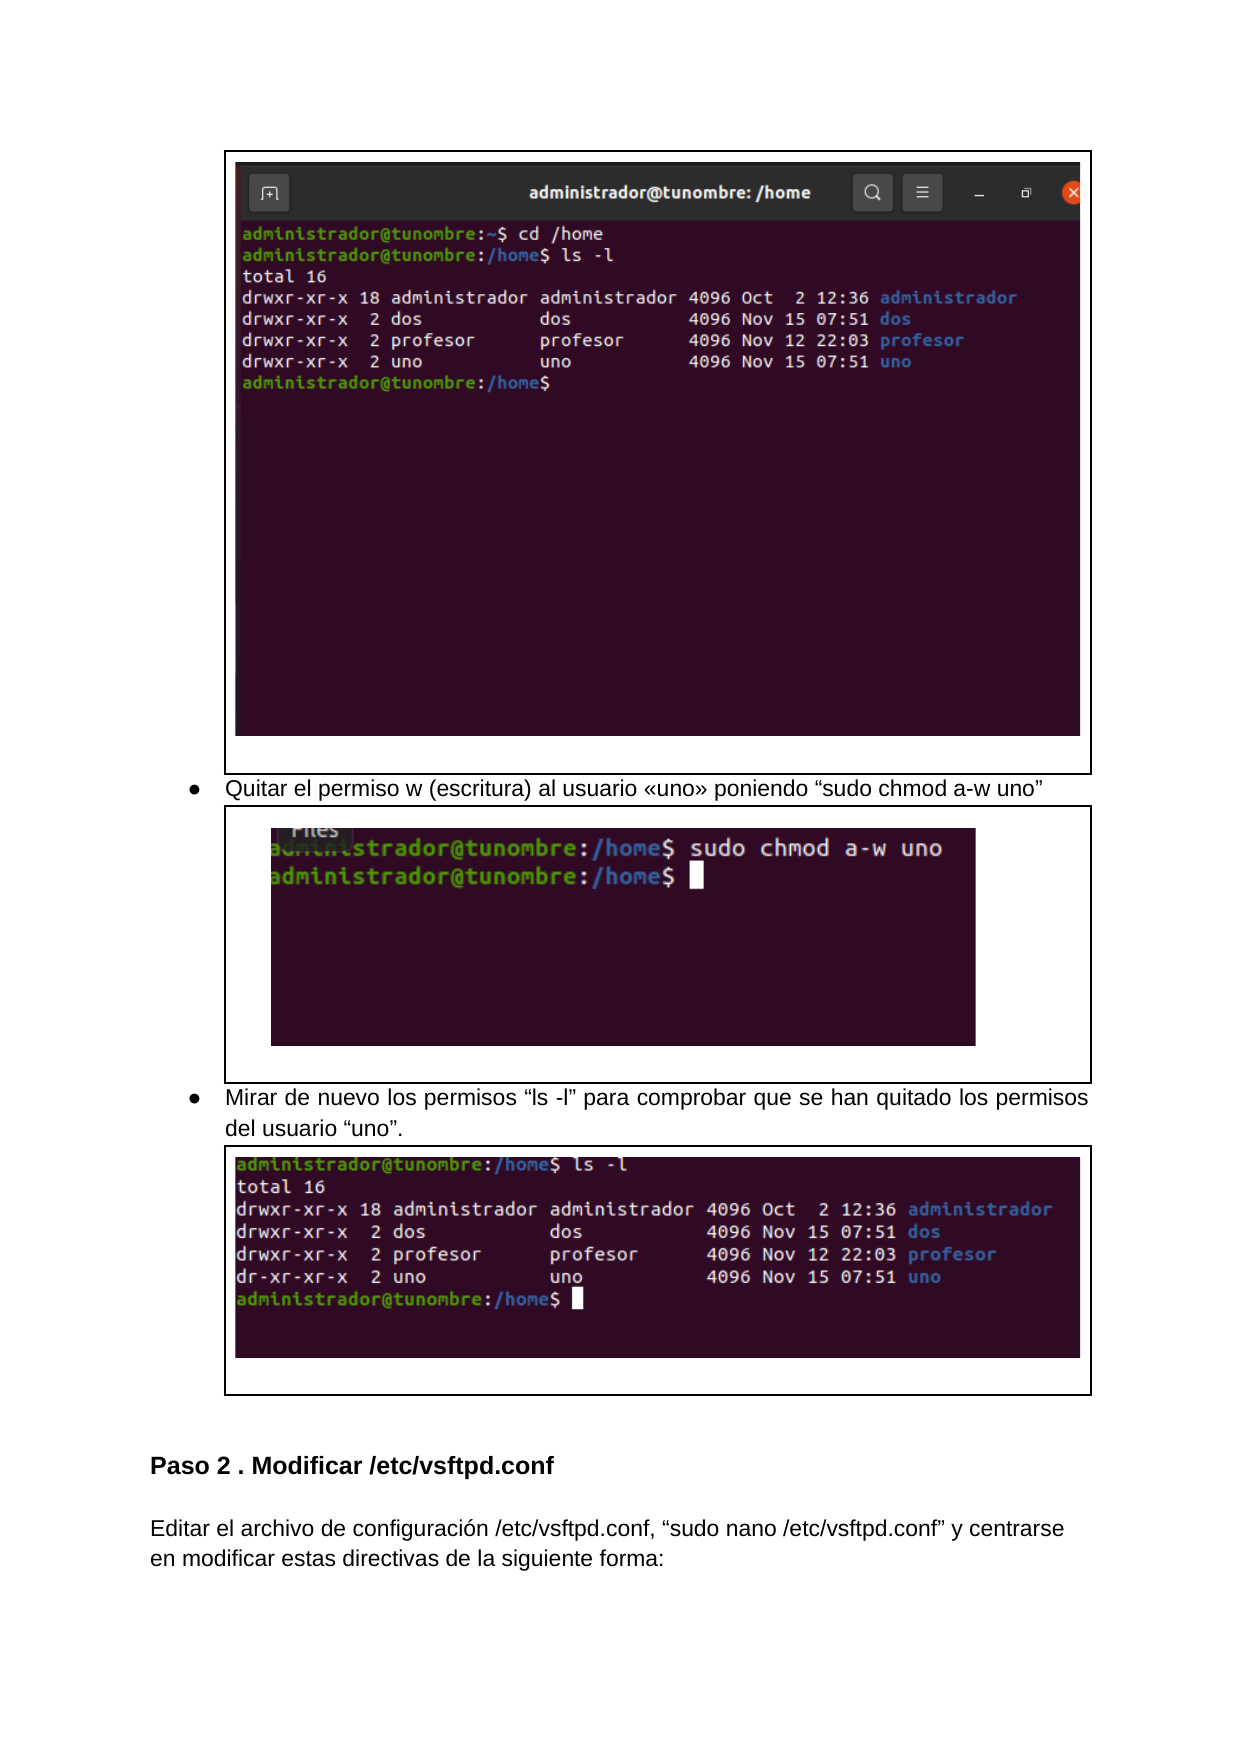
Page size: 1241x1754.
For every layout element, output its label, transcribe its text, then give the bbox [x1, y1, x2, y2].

text Editar el archivo de configuración /etc/vsftpd.conf, “sudo nano /etc/vsftpd.conf” y centrarse en modificar estas directivas de la siguiente forma: [150, 1514, 1090, 1571]
table_header [226, 1147, 1090, 1394]
picture [235, 1157, 1080, 1358]
list Mirar de nuevo los permisos “ls -l” para comprobar que se han quitado los permisos del usuario “uno”. [187, 1084, 1090, 1141]
table_header [226, 152, 1090, 773]
picture [235, 162, 1080, 736]
subtitle Paso 2 . Modificar /etc/vsftpd.conf [150, 1451, 1090, 1480]
list Quitar el permiso w (escritura) al usuario «uno» poniendo “sudo chmod a-w uno” [187, 775, 1090, 801]
picture [271, 828, 976, 1046]
table_header [226, 807, 1090, 1082]
